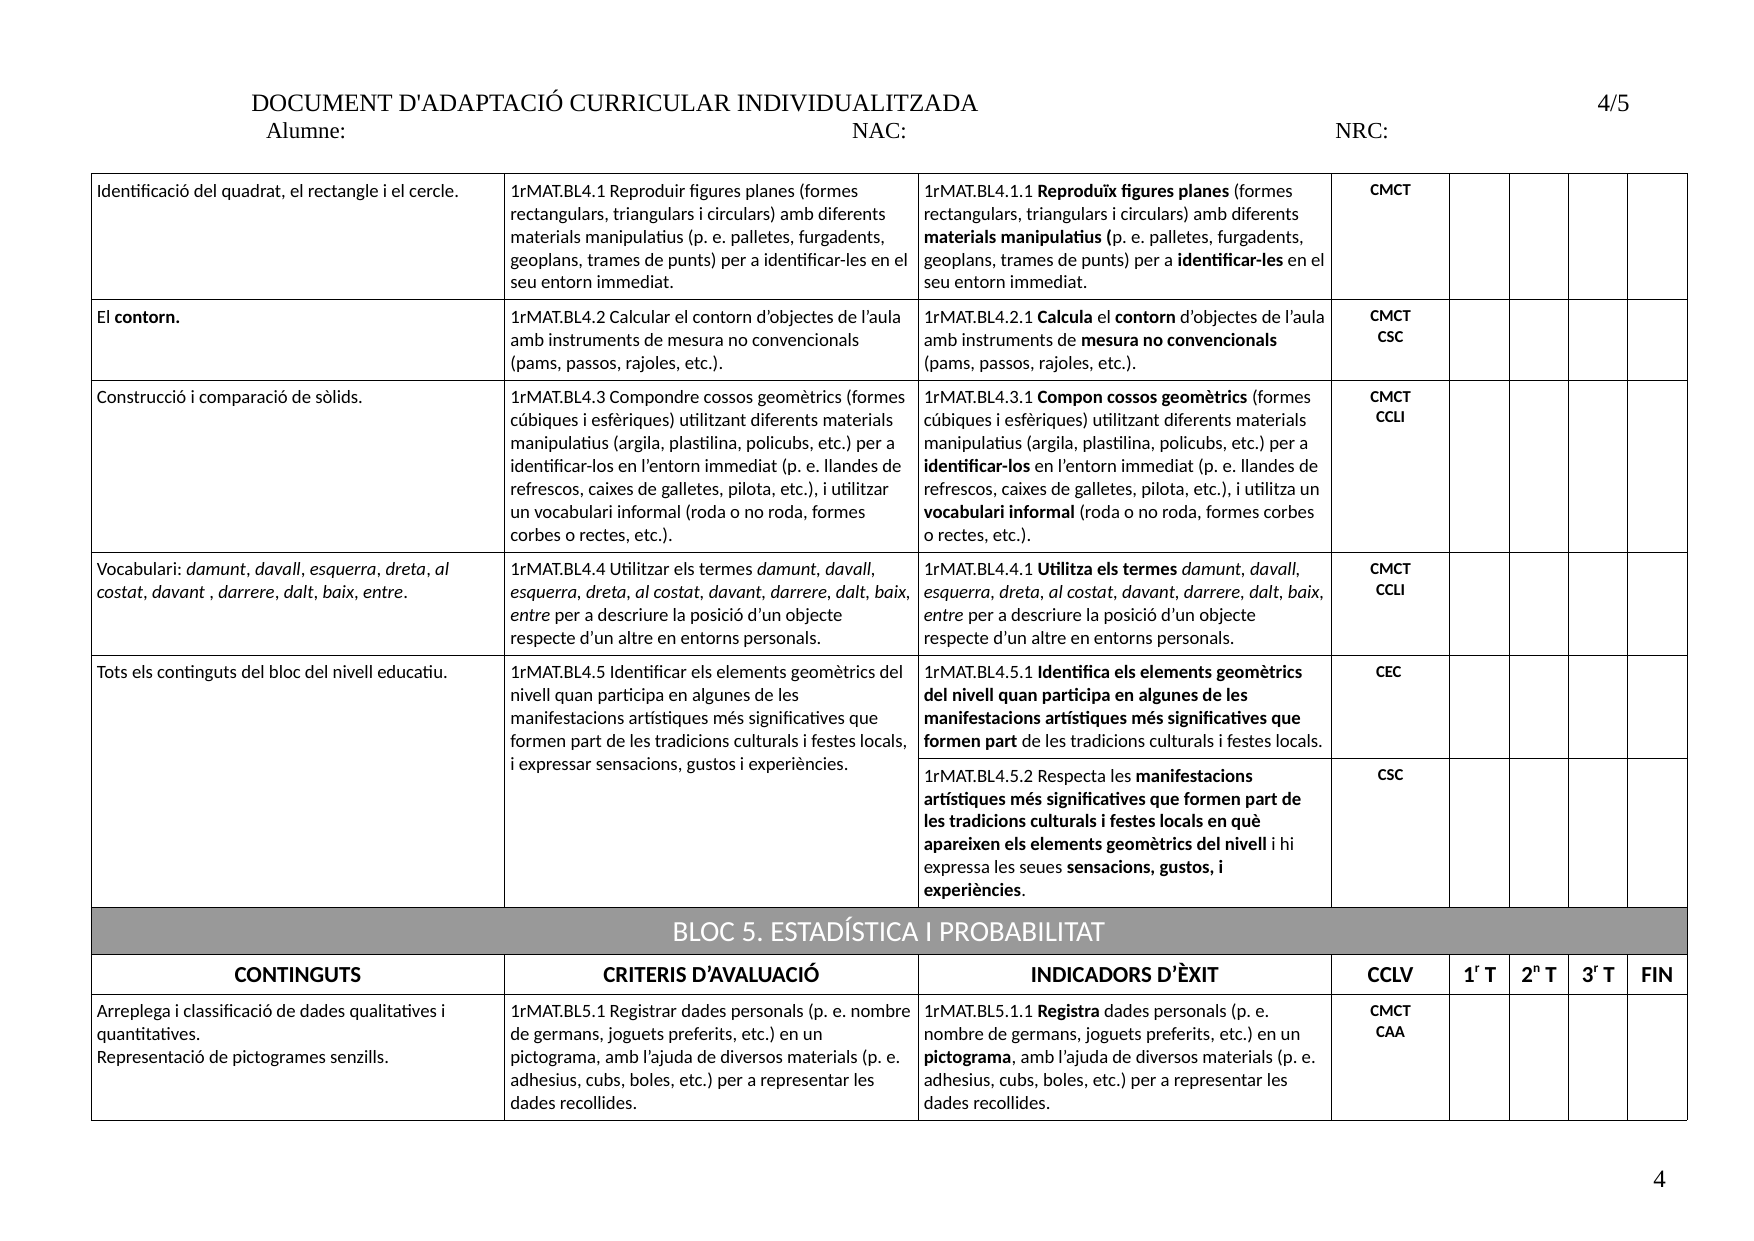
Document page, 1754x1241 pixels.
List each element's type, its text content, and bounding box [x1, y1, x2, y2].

table_cell [1510, 381, 1568, 552]
table_cell El contorn. [92, 300, 504, 379]
table_cell CCLV [1332, 955, 1449, 994]
table_cell [1569, 381, 1627, 552]
table_cell CSC [1332, 759, 1449, 907]
table_cell [1628, 381, 1687, 552]
table_cell CRITERIS D’AVALUACIÓ [505, 955, 918, 994]
table_cell 1rMAT.BL5.1 Registrar dades personals (p. e. nombre de germans, joguets preferits, etc.) en un pictograma, amb l’ajuda de diversos materials (p. e. adhesius, cubs, boles, etc.) per a representar les dades recollides. [505, 995, 918, 1120]
table_cell [1450, 995, 1509, 1120]
table_cell [1628, 995, 1687, 1120]
table_cell [1450, 553, 1509, 655]
table_cell [1569, 553, 1627, 655]
table_cell [1628, 656, 1687, 758]
table_cell 1rMAT.BL4.2.1 Calcula el contorn d’objectes de l’aula amb instruments de mesura no convencionals (pams, passos, rajoles, etc.). [919, 300, 1331, 379]
table_cell [1628, 174, 1687, 299]
table_cell CMCT CCLI [1332, 381, 1449, 552]
table_cell [1450, 174, 1509, 299]
table_cell [1628, 300, 1687, 379]
table_cell 1rMAT.BL4.4 Utilitzar els termes damunt, davall, esquerra, dreta, al costat, davant, darrere, dalt, baix, entre per a descriure la posició d’un objecte respecte d’un altre en entorns personals. [505, 553, 918, 655]
table_cell Identificació del quadrat, el rectangle i el cercle. [92, 174, 504, 299]
table_cell 1rMAT.BL4.5.1 Identifica els elements geomètrics del nivell quan participa en algunes de les manifestacions artístiques més significatives que formen part de les tradicions culturals i festes locals. [919, 656, 1331, 758]
table_cell 1rMAT.BL4.3.1 Compon cossos geomètrics (formes cúbiques i esfèriques) utilitzant diferents materials manipulatius (argila, plastilina, policubs, etc.) per a identificar-los en l’entorn immediat (p. e. llandes de refrescos, caixes de galletes, pilota, etc.), i utilitza un vocabulari informal (roda o no roda, formes corbes o rectes, etc.). [919, 381, 1331, 552]
table_cell [1569, 995, 1627, 1120]
table_cell [1569, 656, 1627, 758]
table_cell [1510, 656, 1568, 758]
table_cell [1510, 995, 1568, 1120]
table_cell 1r T [1450, 955, 1509, 994]
table_cell 1rMAT.BL4.5.2 Respecta les manifestacions artístiques més significatives que formen part de les tradicions culturals i festes locals en què apareixen els elements geomètrics del nivell i hi expressa les seues sensacions, gustos, i experiències. [919, 759, 1331, 907]
table_cell [1569, 174, 1627, 299]
table_cell CONTINGUTS [92, 955, 504, 994]
table_cell BLOC 5. ESTADÍSTICA I PROBABILITAT [92, 908, 1687, 954]
table_cell [1450, 656, 1509, 758]
table_cell Vocabulari: damunt, davall, esquerra, dreta, al costat, davant , darrere, dalt, baix, entre. [92, 553, 504, 655]
table_cell 3r T [1569, 955, 1627, 994]
table_cell [1450, 381, 1509, 552]
table_cell [1450, 300, 1509, 379]
table_cell CEC [1332, 656, 1449, 758]
table_cell [1510, 300, 1568, 379]
table_cell CMCT [1332, 174, 1449, 299]
table_cell [1569, 300, 1627, 379]
table_cell 1rMAT.BL4.5 Identificar els elements geomètrics del nivell quan participa en algunes de les manifestacions artístiques més significatives que formen part de les tradicions culturals i festes locals, i expressar sensacions, gustos i experiències. [505, 656, 918, 907]
table_cell 1rMAT.BL4.1.1 Reproduïx figures planes (formes rectangulars, triangulars i circulars) amb diferents materials manipulatius (p. e. palletes, furgadents, geoplans, trames de punts) per a identificar-les en el seu entorn immediat. [919, 174, 1331, 299]
table_cell [1628, 759, 1687, 907]
table_cell CMCT CSC [1332, 300, 1449, 379]
table_cell Construcció i comparació de sòlids. [92, 381, 504, 552]
table_cell [1628, 553, 1687, 655]
table_cell CMCT CAA [1332, 995, 1449, 1120]
table_cell 1rMAT.BL4.2 Calcular el contorn d’objectes de l’aula amb instruments de mesura no convencionals (pams, passos, rajoles, etc.). [505, 300, 918, 379]
table_cell [1450, 759, 1509, 907]
table_cell [1510, 553, 1568, 655]
table_cell [1510, 759, 1568, 907]
table_cell INDICADORS D’ÈXIT [919, 955, 1331, 994]
table_cell Arreplega i classificació de dades qualitatives i quantitatives. Representació de pictogrames senzills. [92, 995, 504, 1120]
table_cell 1rMAT.BL4.4.1 Utilitza els termes damunt, davall, esquerra, dreta, al costat, davant, darrere, dalt, baix, entre per a descriure la posició d’un objecte respecte d’un altre en entorns personals. [919, 553, 1331, 655]
table_cell CMCT CCLI [1332, 553, 1449, 655]
table_cell Tots els continguts del bloc del nivell educatiu. [92, 656, 504, 907]
table_cell 2n T [1510, 955, 1568, 994]
table_cell FIN [1628, 955, 1687, 994]
table_cell [1510, 174, 1568, 299]
table_cell 1rMAT.BL4.3 Compondre cossos geomètrics (formes cúbiques i esfèriques) utilitzant diferents materials manipulatius (argila, plastilina, policubs, etc.) per a identificar-los en l’entorn immediat (p. e. llandes de refrescos, caixes de galletes, pilota, etc.), i utilitzar un vocabulari informal (roda o no roda, formes corbes o rectes, etc.). [505, 381, 918, 552]
table_cell 1rMAT.BL5.1.1 Registra dades personals (p. e. nombre de germans, joguets preferits, etc.) en un pictograma, amb l’ajuda de diversos materials (p. e. adhesius, cubs, boles, etc.) per a representar les dades recollides. [919, 995, 1331, 1120]
table_cell 1rMAT.BL4.1 Reproduir figures planes (formes rectangulars, triangulars i circulars) amb diferents materials manipulatius (p. e. palletes, furgadents, geoplans, trames de punts) per a identificar-les en el seu entorn immediat. [505, 174, 918, 299]
table_cell [1569, 759, 1627, 907]
